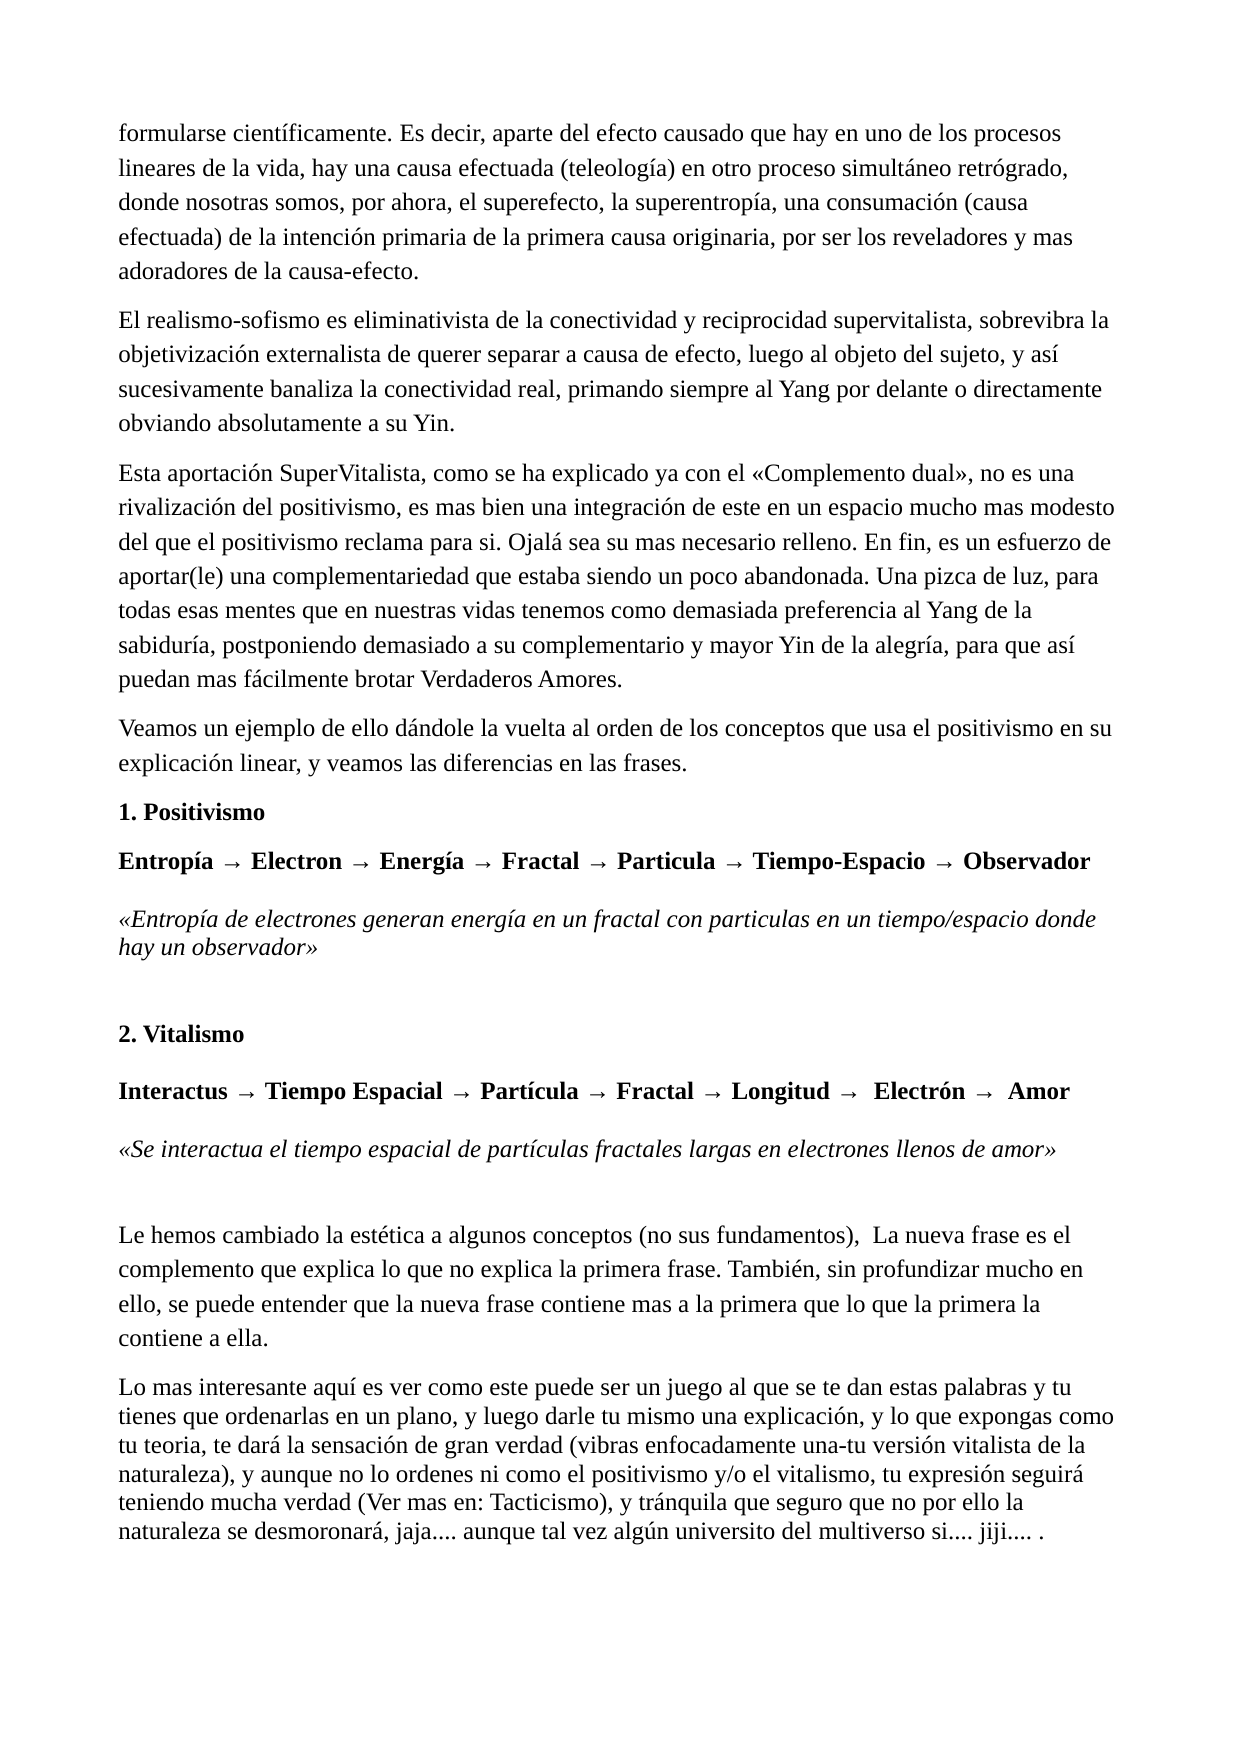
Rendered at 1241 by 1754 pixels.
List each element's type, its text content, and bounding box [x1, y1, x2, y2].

text 1. Positivismo [118, 797, 1122, 826]
text Lo mas interesante aquí es ver como este puede ser un juego al que se te dan estas palabras y tu tienes que ordenarlas en un plano, y luego darle tu mismo una explicación, y lo que expongas como tu teoria, te dará la sensación de gran verdad (vibras enfocadamente una-tu versión vitalista de la naturaleza), y aunque no lo ordenes ni como el positivismo y/o el vitalismo, tu expresión seguirá teniendo mucha verdad (Ver mas en: Tacticismo), y tránquila que seguro que no por ello la naturaleza se desmoronará, jaja.... aunque tal vez algún universito del multiverso si.... jiji.... . [118, 1372, 1122, 1545]
text Interactus → Tiempo Espacial → Partícula → Fractal → Longitud → Electrón → Amor [118, 1076, 1122, 1105]
text Entropía → Electron → Energía → Fractal → Particula → Tiempo-Espacio → Observador [118, 846, 1122, 875]
text Esta aportación SuperVitalista, como se ha explicado ya con el «Complemento dual», no es una rivalización del positivismo, es mas bien una integración de este en un espacio mucho mas modesto del que el positivismo reclama para si. Ojalá sea su mas necesario relleno. En fin, es un esfuerzo de aportar(le) una complementariedad que estaba siendo un poco abandonada. Una pizca de luz, para todas esas mentes que en nuestras vidas tenemos como demasiada preferencia al Yang de la sabiduría, postponiendo demasiado a su complementario y mayor Yin de la alegría, para que así puedan mas fácilmente brotar Verdaderos Amores. [118, 458, 1122, 693]
text Veamos un ejemplo de ello dándole la vuelta al orden de los conceptos que usa el positivismo en su explicación linear, y veamos las diferencias en las frases. [118, 713, 1122, 777]
text «Entropía de electrones generan energía en un fractal con particulas en un tiempo/espacio donde hay un observador» [118, 904, 1122, 961]
text El realismo-sofismo es eliminativista de la conectividad y reciprocidad supervitalista, sobrevibra la objetivización externalista de querer separar a causa de efecto, luego al objeto del sujeto, y así sucesivamente banaliza la conectividad real, primando siempre al Yang por delante o directamente obviando absolutamente a su Yin. [118, 305, 1122, 437]
text «Se interactua el tiempo espacial de partículas fractales largas en electrones llenos de amor» [118, 1134, 1122, 1162]
text formularse científicamente. Es decir, aparte del efecto causado que hay en uno de los procesos lineares de la vida, hay una causa efectuada (teleología) en otro proceso simultáneo retrógrado, donde nosotras somos, por ahora, el superefecto, la superentropía, una consumación (causa efectuada) de la intención primaria de la primera causa originaria, por ser los reveladores y mas adoradores de la causa-efecto. [118, 118, 1122, 285]
text 2. Vitalismo [118, 1019, 1122, 1047]
text Le hemos cambiado la estética a algunos conceptos (no sus fundamentos), La nueva frase es el complemento que explica lo que no explica la primera frase. También, sin profundizar mucho en ello, se puede entender que la nueva frase contiene mas a la primera que lo que la primera la contiene a ella. [118, 1220, 1122, 1352]
